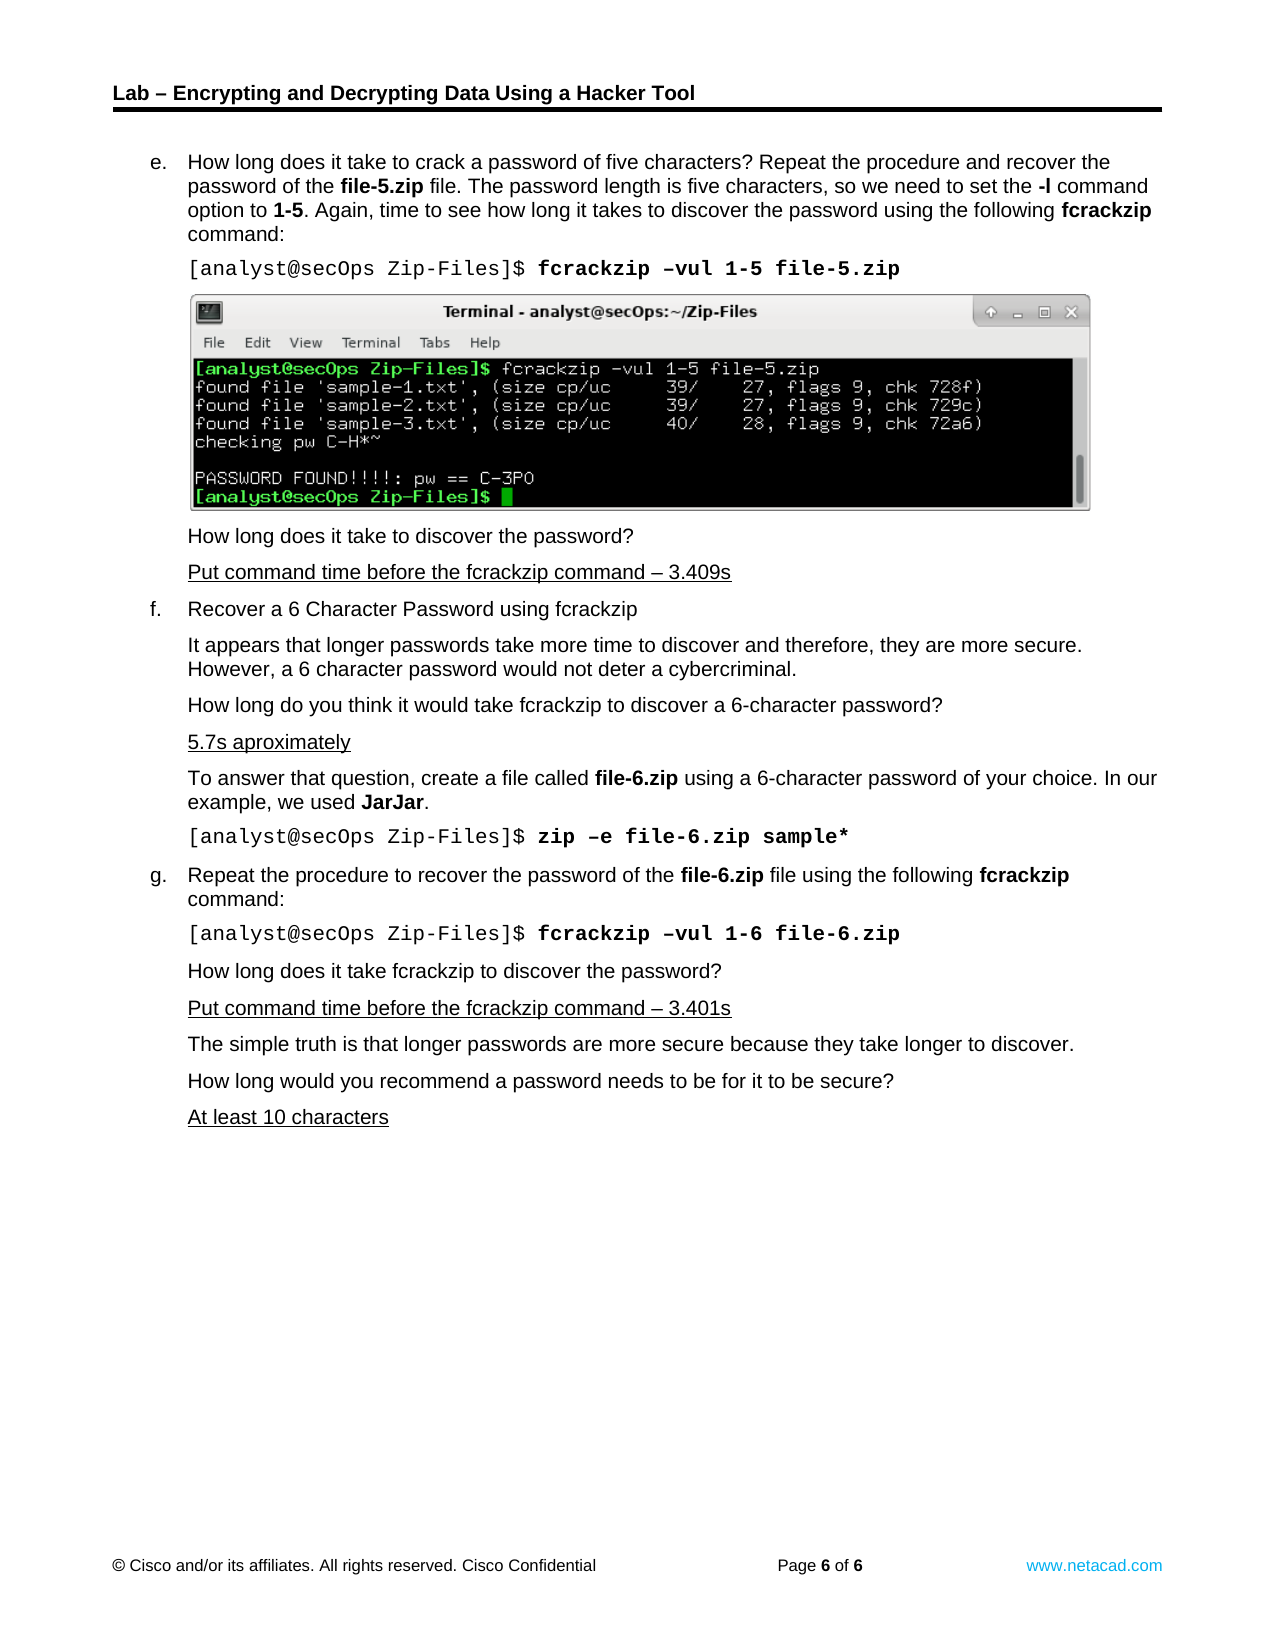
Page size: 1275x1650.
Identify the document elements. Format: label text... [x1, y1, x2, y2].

text At least 10 characters [187, 1105, 1162, 1129]
text How long does it take fcrackzip to discover the password? [187, 959, 1162, 983]
text How long would you recommend a password needs to be for it to be secure? [187, 1069, 1162, 1093]
list Recover a 6 Character Password using fcrackzip [150, 596, 1162, 620]
text [analyst@secOps Zip-Files]$ fcrackzip –vul 1-6 file-6.zip [187, 923, 1162, 947]
text The simple truth is that longer passwords are more secure because they take longer to discover. [187, 1032, 1162, 1056]
text It appears that longer passwords take more time to discover and therefore, they are more secure. However, a 6 character password would not deter a cybercriminal. [187, 633, 1162, 681]
list Repeat the procedure to recover the password of the file-6.zip file using the following fcrackzip command: [150, 863, 1162, 911]
text Put command time before the fcrackzip command – 3.401s [187, 996, 1162, 1020]
text [analyst@secOps Zip-Files]$ fcrackzip –vul 1-5 file-5.zip [187, 258, 1162, 282]
text [analyst@secOps Zip-Files]$ zip –e file-6.zip sample* [187, 827, 1162, 850]
text How long does it take to discover the password? [187, 523, 1162, 547]
text Put command time before the fcrackzip command – 3.409s [187, 560, 1162, 584]
text To answer that question, create a file called file-6.zip using a 6-character password of your choice. In our example, we used JarJar. [187, 766, 1162, 814]
text 5.7s aproximately [187, 730, 1162, 754]
text How long do you think it would take fcrackzip to discover a 6-character password? [187, 693, 1162, 717]
picture [190, 294, 1091, 511]
list How long does it take to crack a password of five characters? Repeat the procedure and recover the password of the file-5.zip file. The password length is five characters, so we need to set the -l command option to 1-5. Again, time to see how long it takes to discover the password using the following fcrackzip command: [150, 150, 1162, 246]
